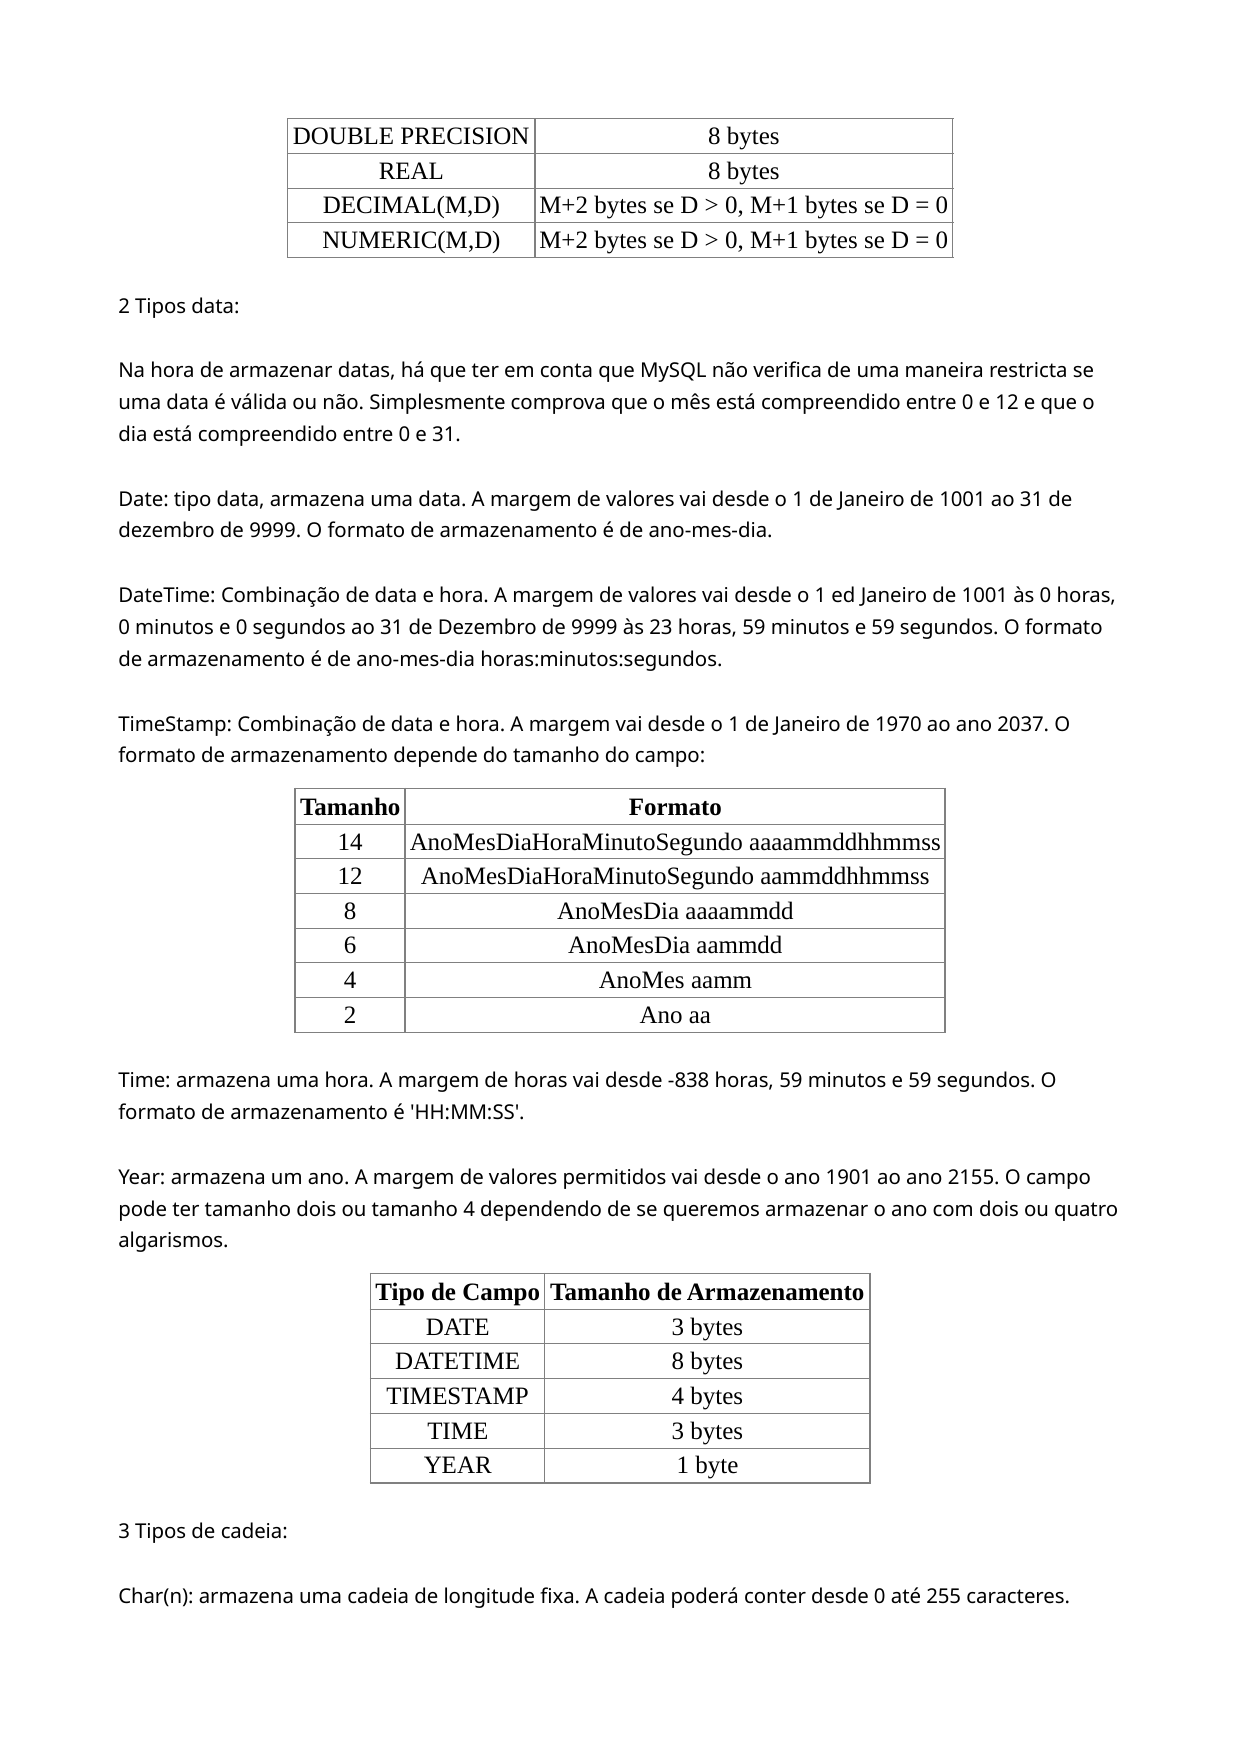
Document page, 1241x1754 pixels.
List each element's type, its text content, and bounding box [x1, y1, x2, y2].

table_cell 4 bytes [545, 1379, 869, 1413]
table_cell M+2 bytes se D > 0, M+1 bytes se D = 0 [536, 189, 952, 222]
table_cell AnoMes aamm [406, 963, 944, 997]
table_cell YEAR [371, 1449, 544, 1482]
table_cell AnoMesDia aammdd [406, 929, 944, 962]
table_cell DOUBLE PRECISION [288, 119, 534, 153]
table_cell AnoMesDiaHoraMinutoSegundo aammddhhmmss [406, 859, 944, 893]
table_header Tipo de Campo [371, 1274, 544, 1309]
table_cell 8 bytes [545, 1344, 869, 1378]
table_cell AnoMesDia aaaammdd [406, 894, 944, 928]
table_cell AnoMesDiaHoraMinutoSegundo aaaammddhhmmss [406, 825, 944, 858]
table_cell 6 [296, 929, 404, 962]
table_cell 8 bytes [536, 154, 952, 187]
table_cell 4 [296, 963, 404, 997]
table_cell TIMESTAMP [371, 1379, 544, 1413]
table_cell NUMERIC(M,D) [288, 223, 534, 257]
table_cell 2 [296, 998, 404, 1032]
table_cell 1 byte [545, 1449, 869, 1482]
text Time: armazena uma hora. A margem de horas vai desde -838 horas, 59 minutos e 59 segundos. O formato de armazenamento é 'HH:MM:SS'. Year: armazena um ano. A margem de valores permitidos vai desde o ano 1901 ao ano 2155. O campo pode ter tamanho dois ou tamanho 4 dependendo de se queremos armazenar o ano com dois ou quatro algarismos. [118, 1033, 1122, 1254]
table_cell TIME [371, 1414, 544, 1447]
table_cell 12 [296, 859, 404, 893]
table_cell 8 bytes [536, 119, 952, 153]
table_cell Ano aa [406, 998, 944, 1032]
text 3 Tipos de cadeia: Char(n): armazena uma cadeia de longitude fixa. A cadeia poderá conter desde 0 até 255 caracteres. [118, 1484, 1122, 1609]
table_cell DATETIME [371, 1344, 544, 1378]
table_cell 3 bytes [545, 1310, 869, 1343]
table_cell M+2 bytes se D > 0, M+1 bytes se D = 0 [536, 223, 952, 257]
table_header Formato [406, 789, 944, 823]
text 2 Tipos data: Na hora de armazenar datas, há que ter em conta que MySQL não verifica de uma maneira restricta se uma data é válida ou não. Simplesmente comprova que o mês está compreendido entre 0 e 12 e que o dia está compreendido entre 0 e 31. Date: tipo data, armazena uma data. A margem de valores vai desde o 1 de Janeiro de 1001 ao 31 de dezembro de 9999. O formato de armazenamento é de ano-mes-dia. DateTime: Combinação de data e hora. A margem de valores vai desde o 1 ed Janeiro de 1001 às 0 horas, 0 minutos e 0 segundos ao 31 de Dezembro de 9999 às 23 horas, 59 minutos e 59 segundos. O formato de armazenamento é de ano-mes-dia horas:minutos:segundos. TimeStamp: Combinação de data e hora. A margem vai desde o 1 de Janeiro de 1970 ao ano 2037. O formato de armazenamento depende do tamanho do campo: [118, 258, 1122, 769]
table_cell 14 [296, 825, 404, 858]
table_header Tamanho [296, 789, 404, 823]
table_header Tamanho de Armazenamento [545, 1274, 869, 1309]
table_cell REAL [288, 154, 534, 187]
table_cell 8 [296, 894, 404, 928]
table_cell DECIMAL(M,D) [288, 189, 534, 222]
table_cell 3 bytes [545, 1414, 869, 1447]
table_cell DATE [371, 1310, 544, 1343]
